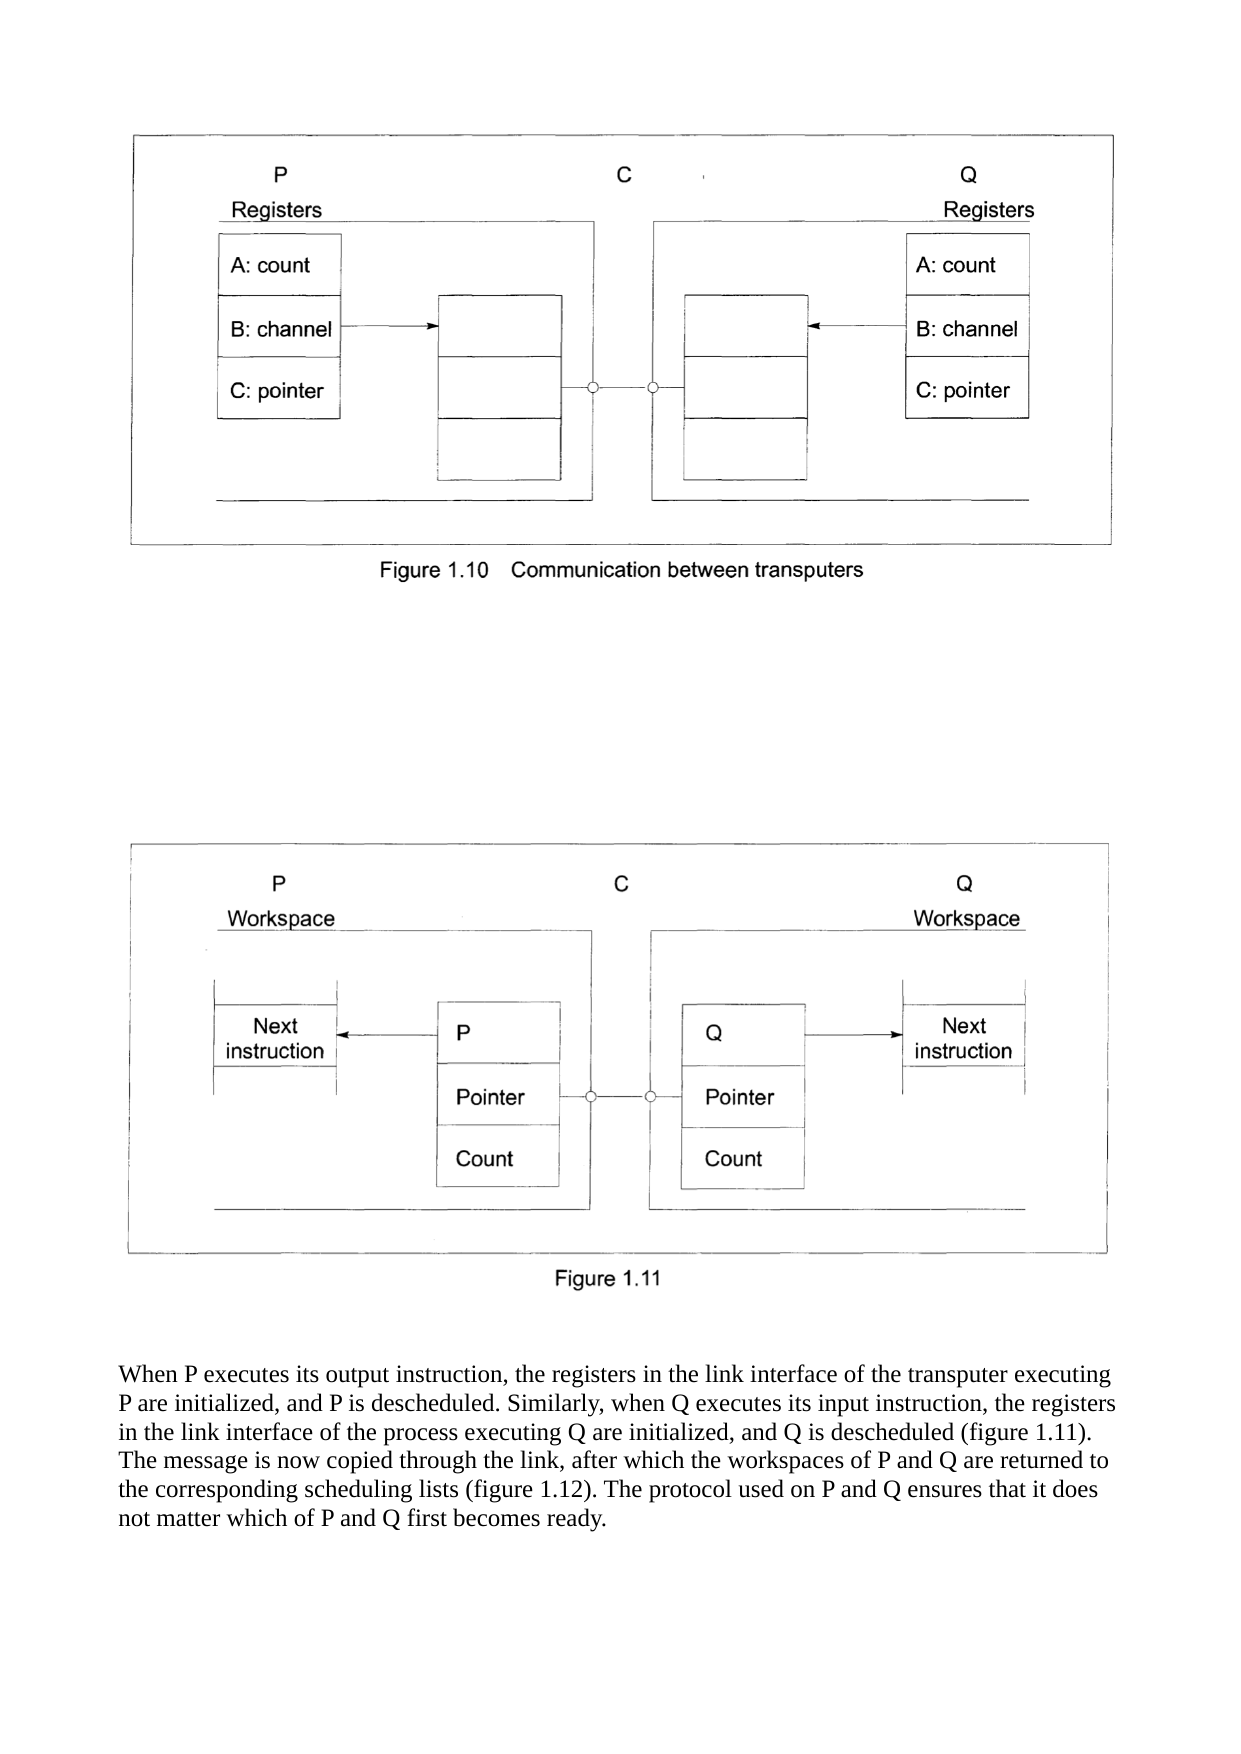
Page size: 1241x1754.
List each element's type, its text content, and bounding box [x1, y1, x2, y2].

picture [118, 825, 1123, 1302]
text The message is now copied through the link, after which the workspaces of P and Q are returned to the corresponding scheduling lists (figure 1.12). The protocol used on P and Q ensures that it does not matter which of P and Q first becomes ready. [118, 1445, 1122, 1532]
picture [118, 118, 1123, 595]
text When P executes its output instruction, the registers in the link interface of the transputer executing P are initialized, and P is descheduled. Similarly, when Q executes its input instruction, the registers in the link interface of the process executing Q are initialized, and Q is descheduled (figure 1.11). [118, 1359, 1122, 1445]
